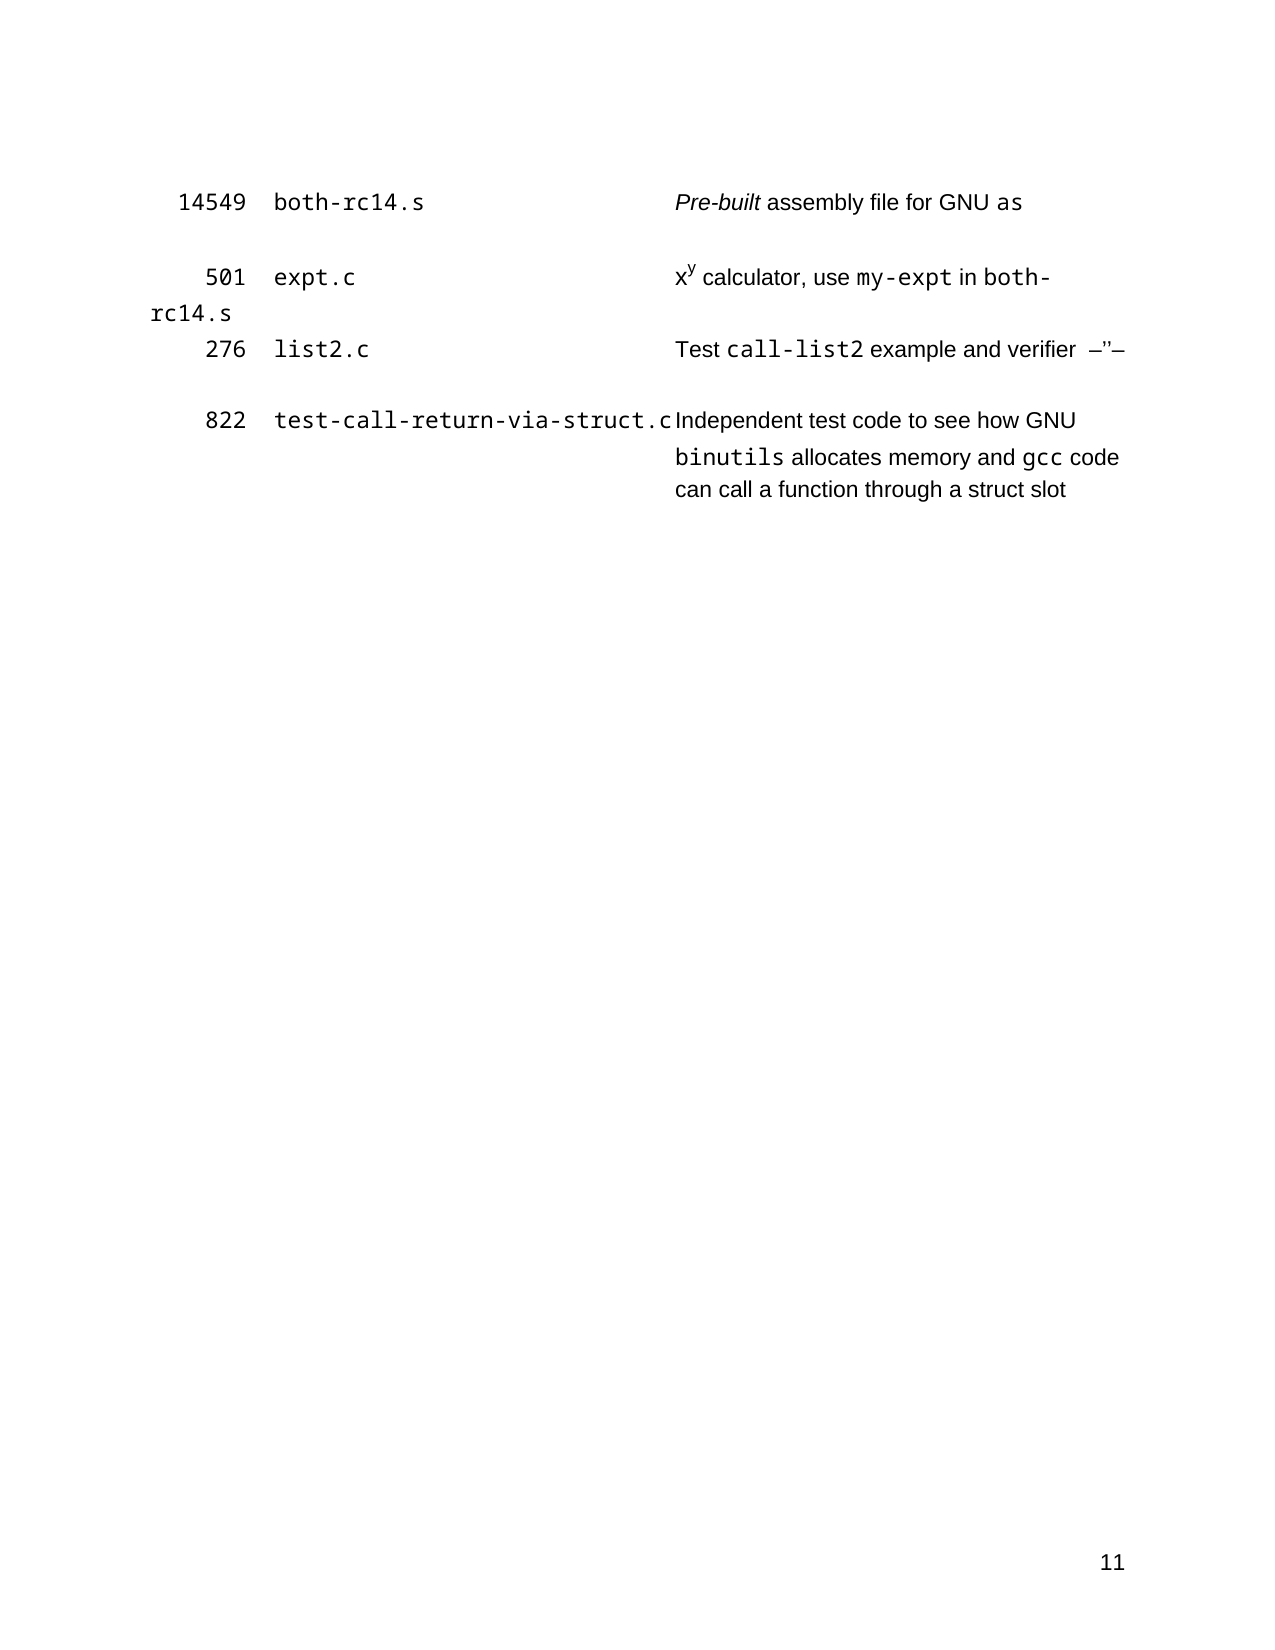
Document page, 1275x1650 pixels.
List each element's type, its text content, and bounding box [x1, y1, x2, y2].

text 501 expt.c xy calculator, use my-expt in both-rc14.s [150, 258, 1125, 328]
text 14549 both-rc14.s Pre-built assembly file for GNU as [150, 186, 1125, 217]
text 822 test-call-return-via-struct.c Independent test code to see how GNU binutils allocates memory and gcc code can call a function through a struct slot [150, 404, 1125, 502]
text 276 list2.c Test call-list2 example and verifier –’’– [150, 333, 1125, 364]
